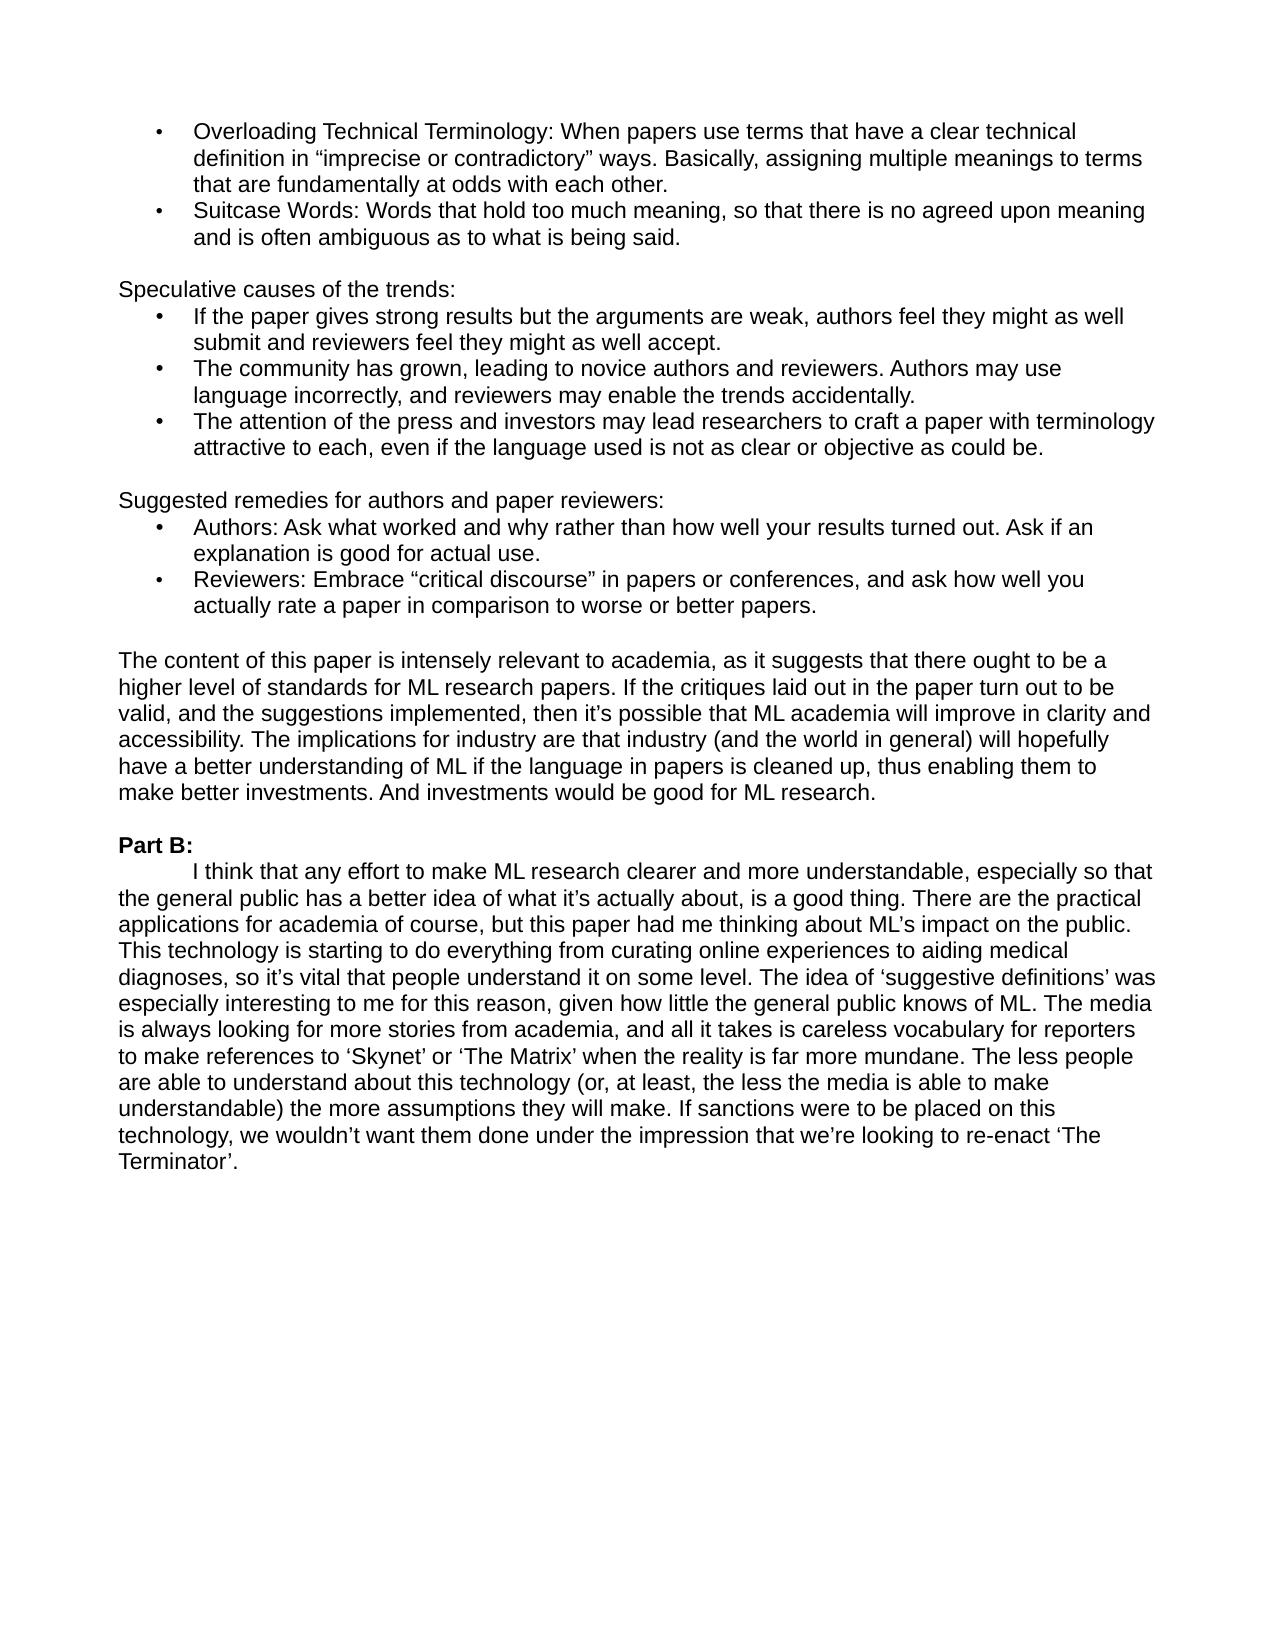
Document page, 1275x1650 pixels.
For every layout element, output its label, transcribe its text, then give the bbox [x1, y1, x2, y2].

list Overloading Technical Terminology: When papers use terms that have a clear technical definition in “imprecise or contradictory” ways. Basically, assigning multiple meanings to terms that are fundamentally at odds with each other. [156, 118, 1157, 197]
list The community has grown, leading to novice authors and reviewers. Authors may use language incorrectly, and reviewers may enable the trends accidentally. [156, 355, 1157, 408]
list If the paper gives strong results but the arguments are weak, authors feel they might as well submit and reviewers feel they might as well accept. [156, 303, 1157, 355]
list Suitcase Words: Words that hold too much meaning, so that there is no agreed upon meaning and is often ambiguous as to what is being said. [156, 197, 1157, 250]
text The content of this paper is intensely relevant to academia, as it suggests that there ought to be a higher level of standards for ML research papers. If the critiques laid out in the paper turn out to be valid, and the suggestions implemented, then it’s possible that ML academia will improve in clarity and accessibility. The implications for industry are that industry (and the world in general) will hopefully have a better understanding of ML if the language in papers is cleaned up, thus enabling them to make better investments. And investments would be good for ML research. [118, 647, 1157, 805]
list Reviewers: Embrace “critical discourse” in papers or conferences, and ask how well you actually rate a paper in comparison to worse or better papers. [156, 566, 1157, 647]
list The attention of the press and investors may lead researchers to craft a paper with terminology attractive to each, even if the language used is not as clear or objective as could be. [156, 408, 1157, 461]
text I think that any effort to make ML research clearer and more understandable, especially so that the general public has a better idea of what it’s actually about, is a good thing. There are the practical applications for academia of course, but this paper had me thinking about ML’s impact on the public. This technology is starting to do everything from curating online experiences to aiding medical diagnoses, so it’s vital that people understand it on some level. The idea of ‘suggestive definitions’ was especially interesting to me for this reason, given how little the general public knows of ML. The media is always looking for more stories from academia, and all it takes is careless vocabulary for reporters to make references to ‘Skynet’ or ‘The Matrix’ when the reality is far more mundane. The less people are able to understand about this technology (or, at least, the less the media is able to make understandable) the more assumptions they will make. If sanctions were to be placed on this technology, we wouldn’t want them done under the impression that we’re looking to re-enact ‘The Terminator’. [118, 858, 1157, 1174]
list Authors: Ask what worked and why rather than how well your results turned out. Ask if an explanation is good for actual use. [156, 513, 1157, 566]
text Suggested remedies for authors and paper reviewers: [118, 487, 1157, 513]
text Speculative causes of the trends: [118, 276, 1157, 303]
text Part B: [118, 832, 1157, 858]
